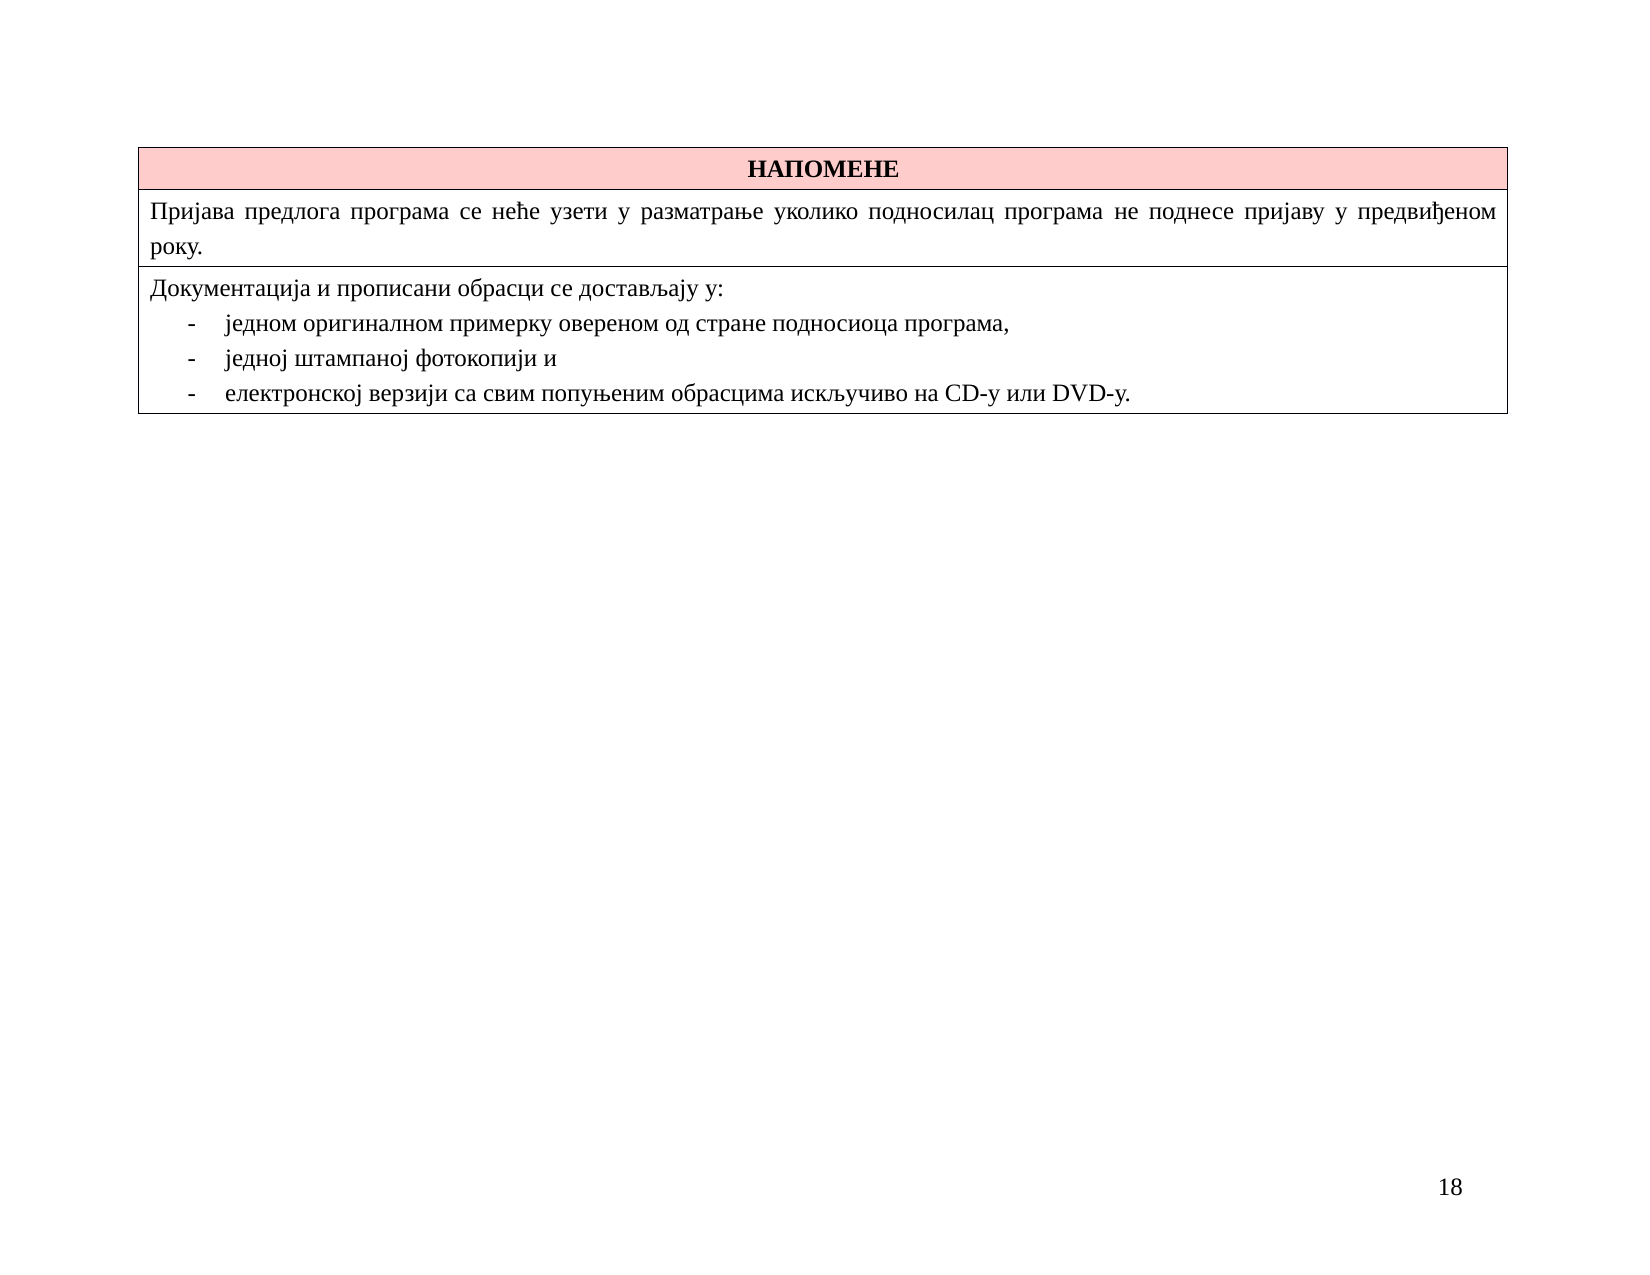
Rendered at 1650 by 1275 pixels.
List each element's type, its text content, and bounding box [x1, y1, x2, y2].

table_cell Пријава предлога програма се неће узети у разматрање уколико подносилац програма не поднесе пријаву у предвиђеном року. [139, 190, 1507, 266]
table_header НАПОМЕНЕ [139, 148, 1507, 189]
table_cell Документација и прописани обрасци се достављају у: једном оригиналном примерку овереном од стране подносиоца програма, једној штампаној фотокопији и електронској верзији са свим попуњеним обрасцима искључиво на CD-у или DVD-у. [139, 267, 1507, 413]
